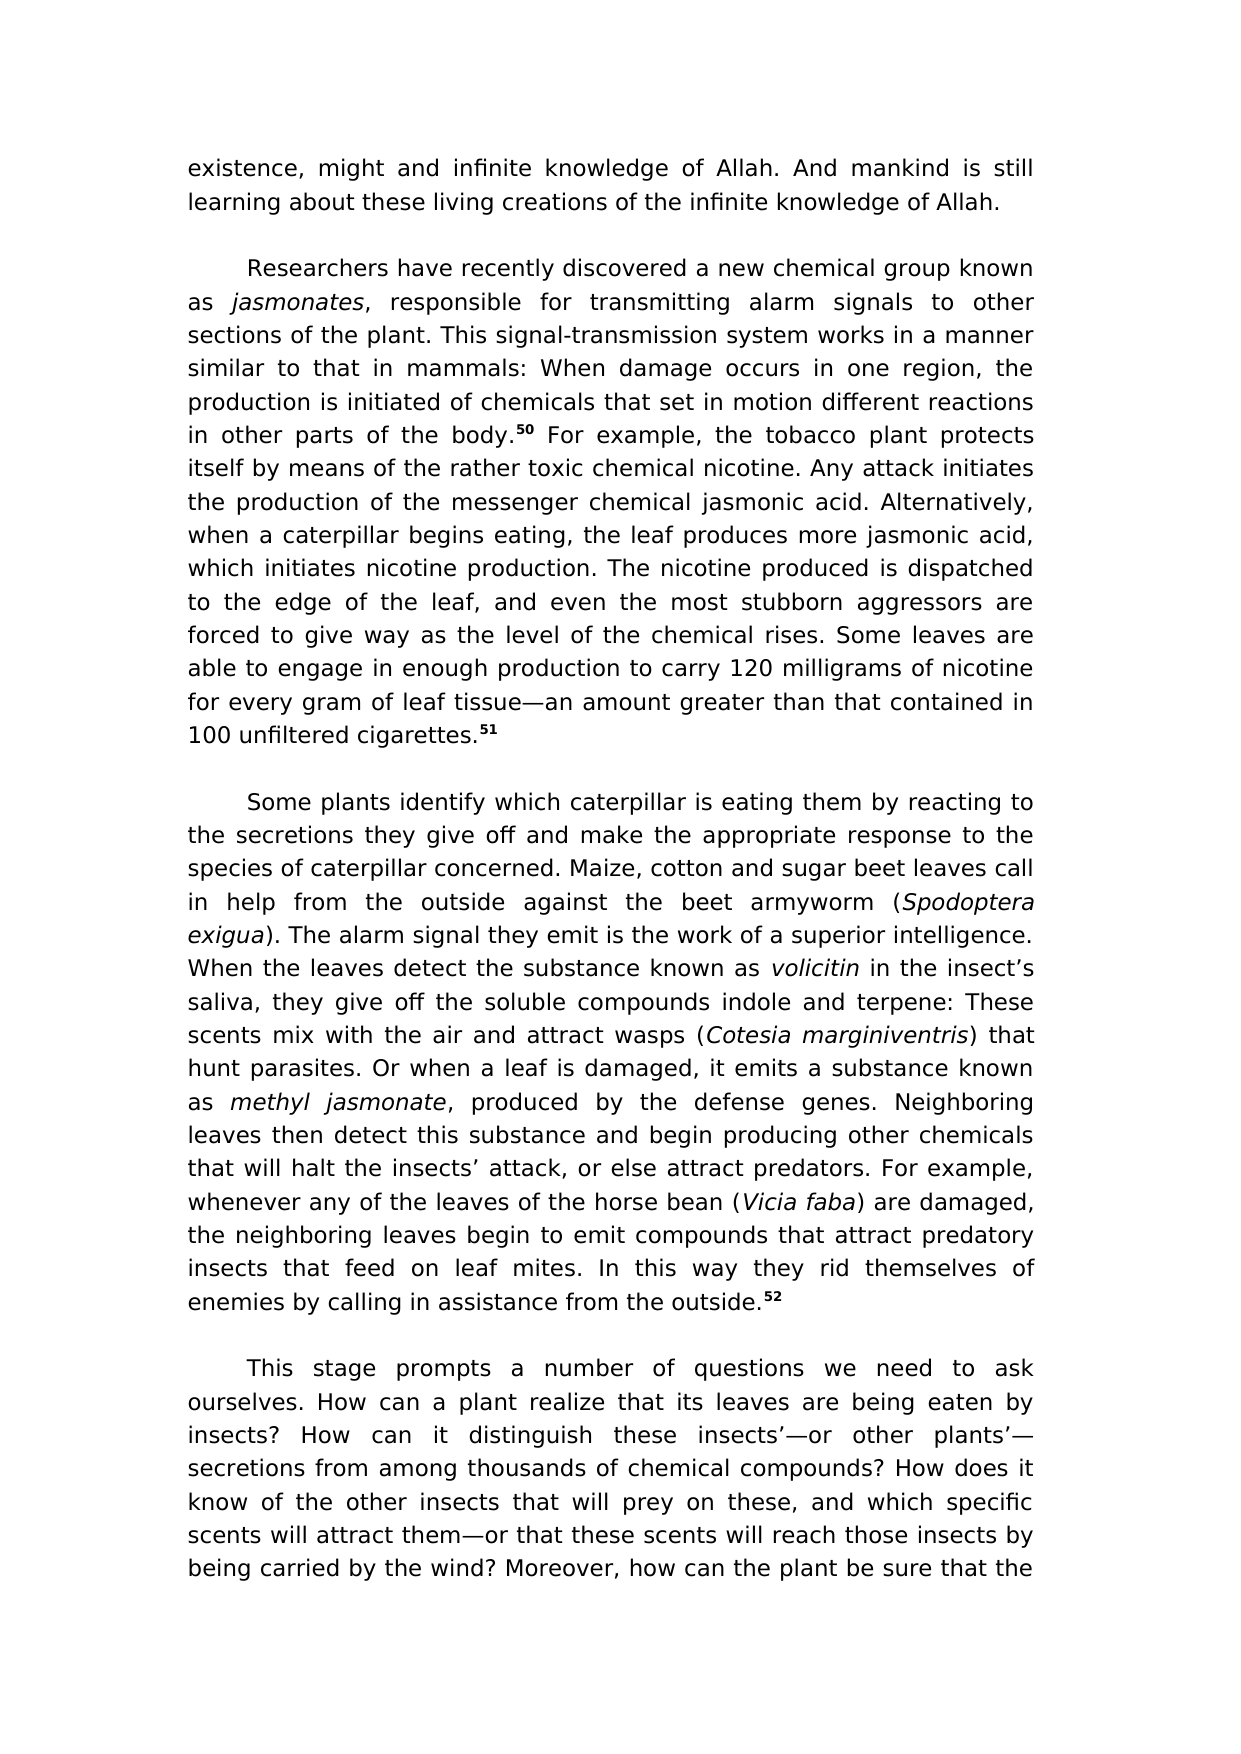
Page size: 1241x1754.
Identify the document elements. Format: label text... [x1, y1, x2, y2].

text Some plants identify which caterpillar is eating them by reacting to the secretions they give off and make the appropriate response to the species of caterpillar concerned. Maize, cotton and sugar beet leaves call in help from the outside against the beet armyworm (Spodoptera exigua). The alarm signal they emit is the work of a superior intelligence. When the leaves detect the substance known as volicitin in the insect’s saliva, they give off the soluble compounds indole and terpene: These scents mix with the air and attract wasps (Cotesia marginiventris) that hunt parasites. Or when a leaf is damaged, it emits a substance known as methyl jasmonate, produced by the defense genes. Neighboring leaves then detect this substance and begin producing other chemicals that will halt the insects’ attack, or else attract predators. For example, whenever any of the leaves of the horse bean (Vicia faba) are damaged, the neighboring leaves begin to emit compounds that attract predatory insects that feed on leaf mites. In this way they rid themselves of enemies by calling in assistance from the outside. [187, 783, 1035, 1317]
text existence, might and infinite knowledge of Allah. And mankind is still learning about these living creations of the infinite knowledge of Allah. [187, 150, 1035, 217]
text Researchers have recently discovered a new chemical group known as jasmonates, responsible for transmitting alarm signals to other sections of the plant. This signal-transmission system works in a manner similar to that in mammals: When damage occurs in one region, the production is initiated of chemicals that set in motion different reactions in other parts of the body. For example, the tobacco plant protects itself by means of the rather toxic chemical nicotine. Any attack initiates the production of the messenger chemical jasmonic acid. Alternatively, when a caterpillar begins eating, the leaf produces more jasmonic acid, which initiates nicotine production. The nicotine produced is dispatched to the edge of the leaf, and even the most stubborn aggressors are forced to give way as the level of the chemical rises. Some leaves are able to engage in enough production to carry 120 milligrams of nicotine for every gram of leaf tissue—an amount greater than that contained in 100 unfiltered cigarettes. [187, 250, 1035, 750]
text This stage prompts a number of questions we need to ask ourselves. How can a plant realize that its leaves are being eaten by insects? How can it distinguish these insects’—or other plants’—secretions from among thousands of chemical compounds? How does it know of the other insects that will prey on these, and which specific scents will attract them—or that these scents will reach those insects by being carried by the wind? Moreover, how can the plant be sure that the [187, 1350, 1035, 1583]
